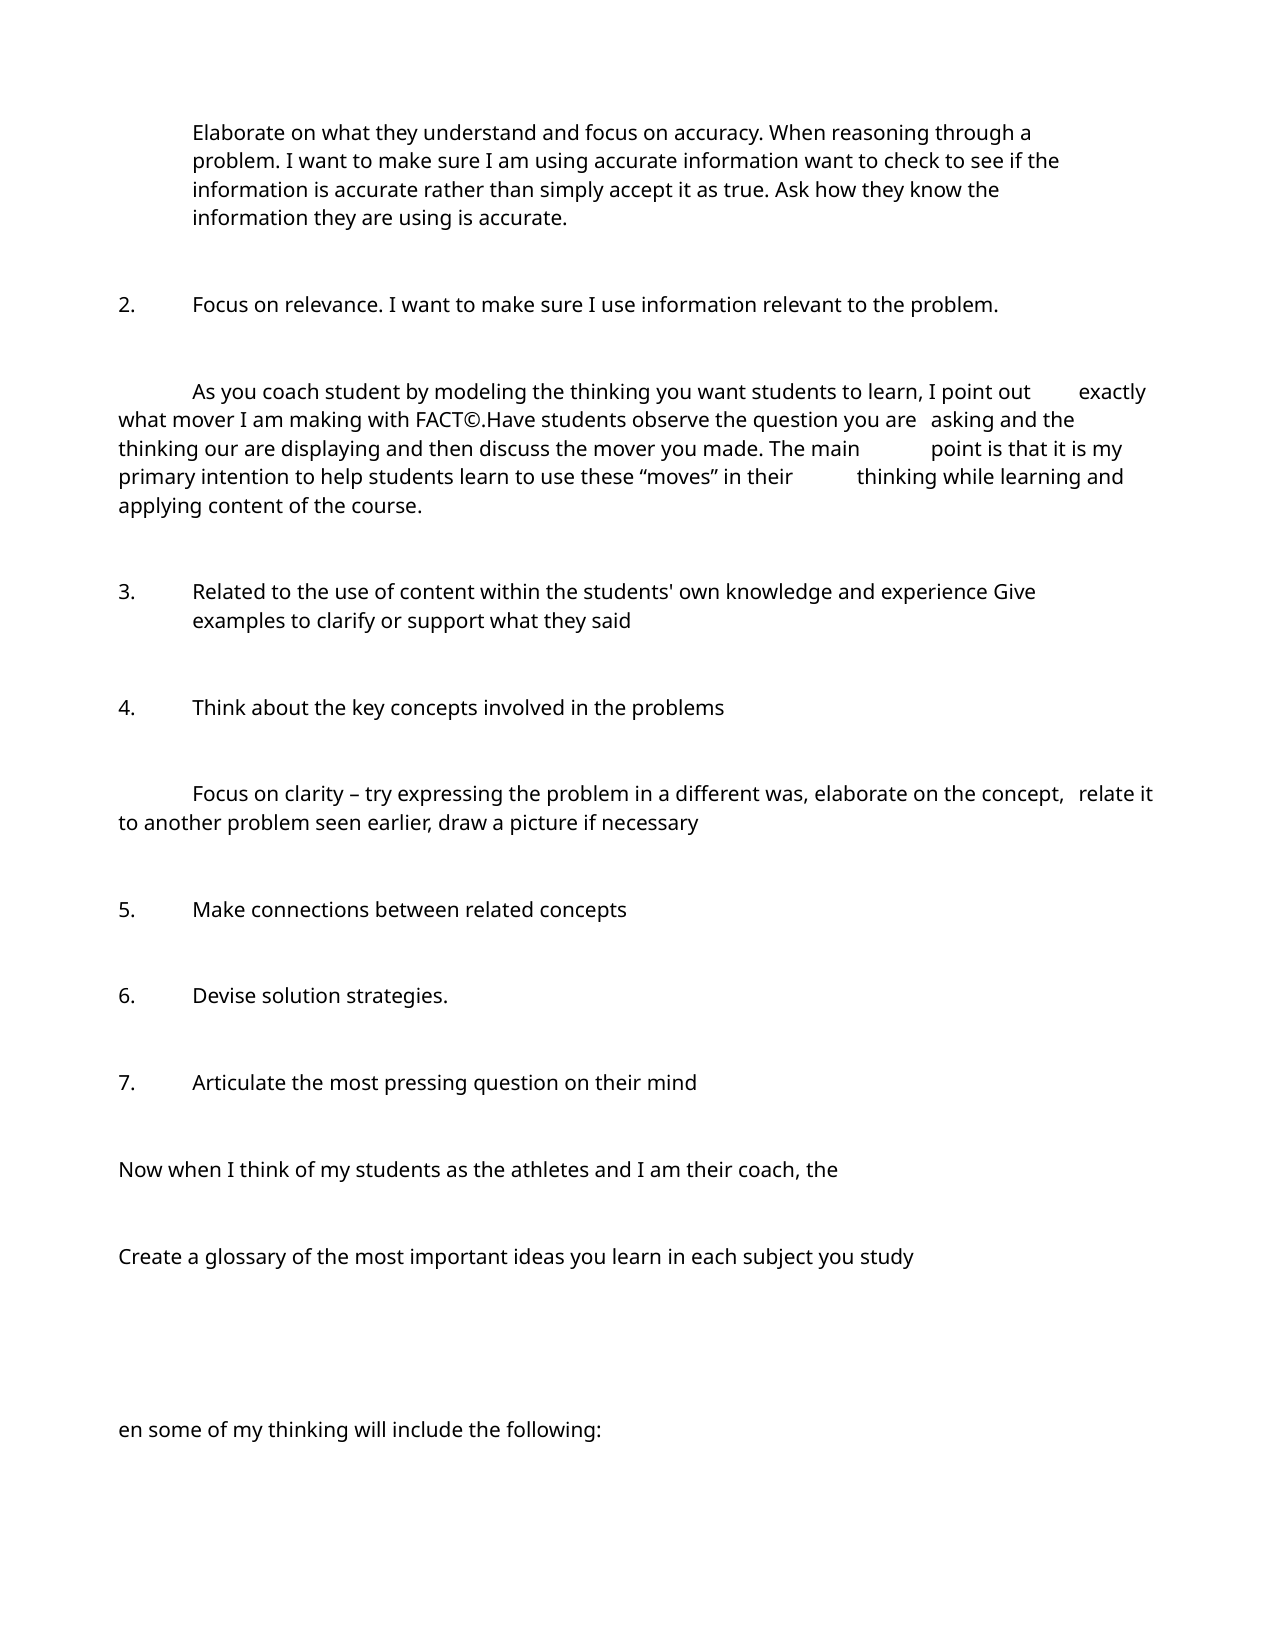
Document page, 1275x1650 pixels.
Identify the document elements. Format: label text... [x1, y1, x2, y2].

text en some of my thinking will include the following: [118, 1415, 1157, 1444]
text 6. Devise solution strategies. [118, 981, 1157, 1010]
text As you coach student by modeling the thinking you want students to learn, I point out exactly what mover I am making with FACT©.Have students observe the question you are asking and the thinking our are displaying and then discuss the mover you made. The main point is that it is my primary intention to help students learn to use these “moves” in their thinking while learning and applying content of the course. [118, 377, 1157, 519]
text 4. Think about the key concepts involved in the problems [118, 693, 1157, 721]
text Focus on clarity – try expressing the problem in a different was, elaborate on the concept, relate it to another problem seen earlier, draw a picture if necessary [118, 779, 1157, 836]
text 3. Related to the use of content within the students' own knowledge and experience Give examples to clarify or support what they said [118, 577, 1157, 634]
text 7. Articulate the most pressing question on their mind [118, 1068, 1157, 1097]
text Now when I think of my students as the athletes and I am their coach, the [118, 1155, 1157, 1183]
text 5. Make connections between related concepts [118, 895, 1157, 923]
text Create a glossary of the most important ideas you learn in each subject you study [118, 1242, 1157, 1270]
text Elaborate on what they understand and focus on accuracy. When reasoning through a problem. I want to make sure I am using accurate information want to check to see if the information is accurate rather than simply accept it as true. Ask how they know the information they are using is accurate. [118, 118, 1157, 232]
text 2. Focus on relevance. I want to make sure I use information relevant to the problem. [118, 290, 1157, 319]
